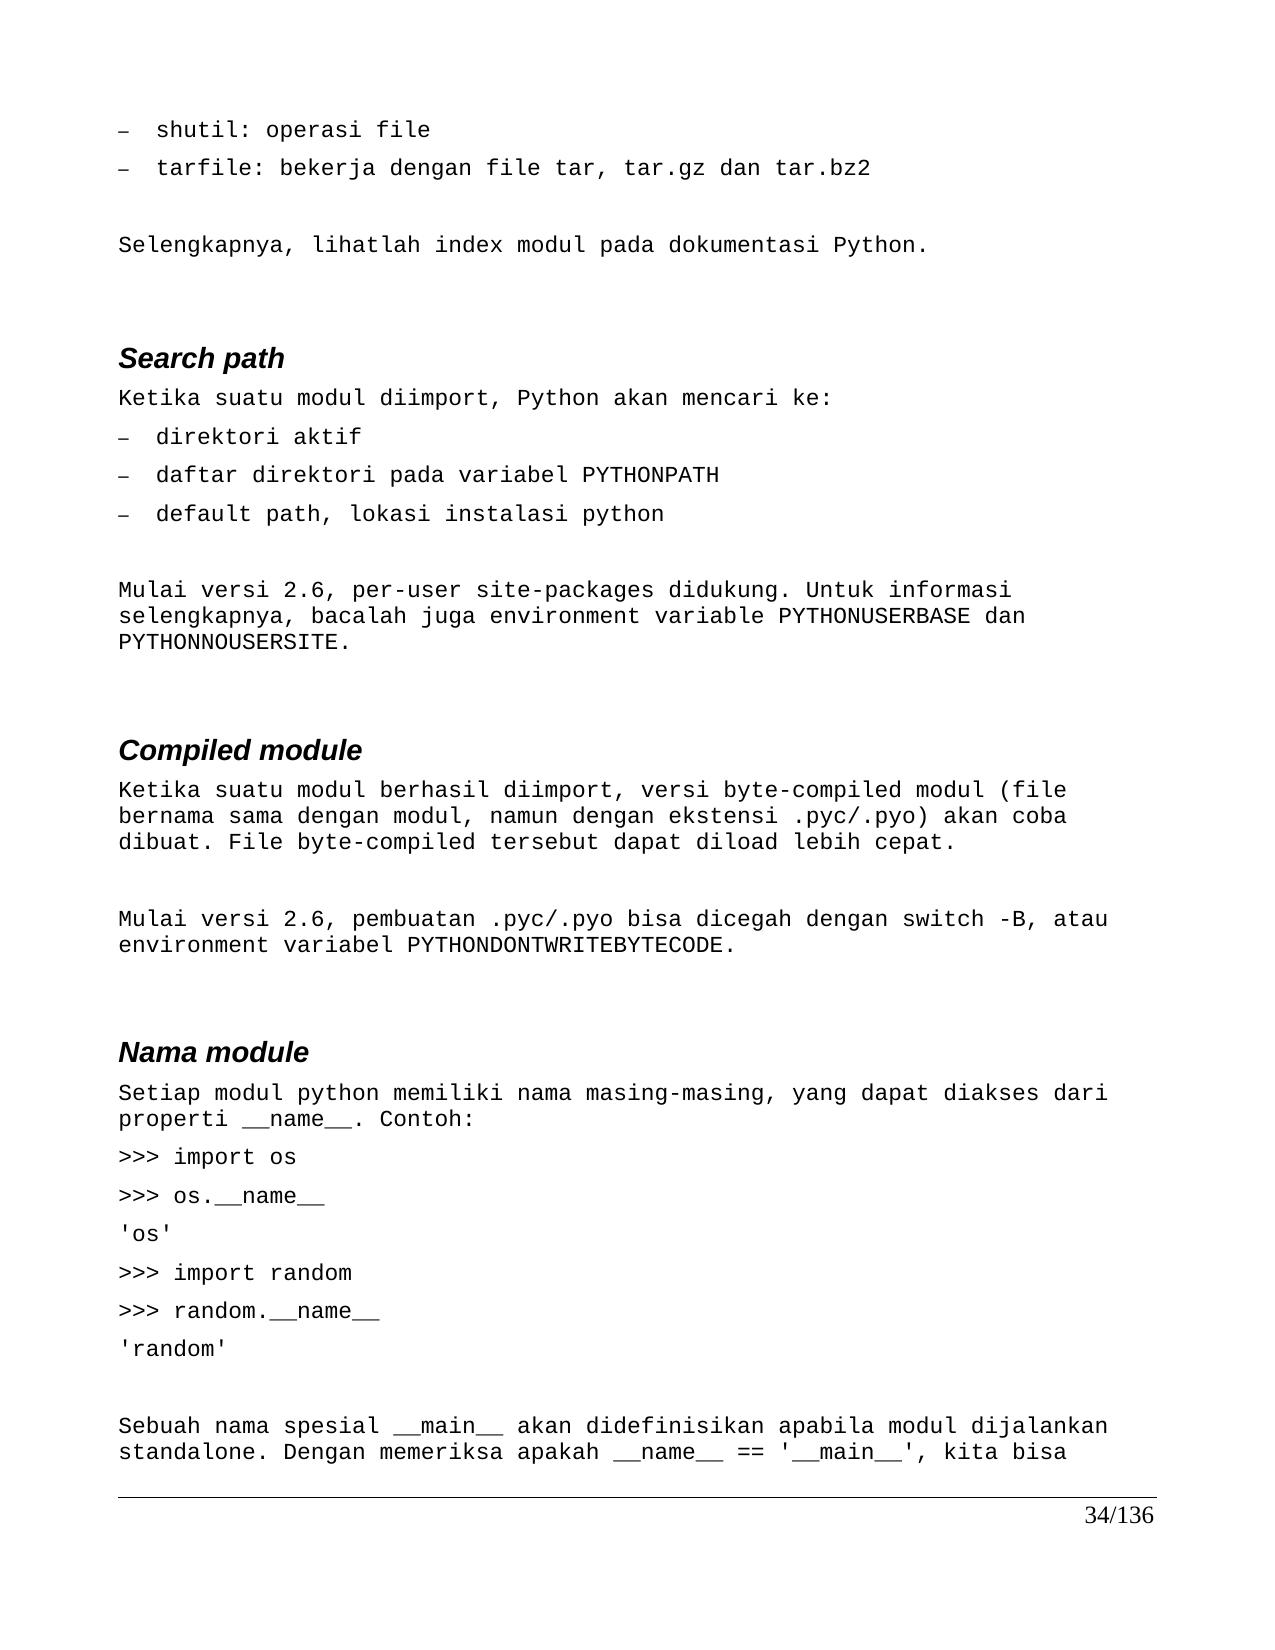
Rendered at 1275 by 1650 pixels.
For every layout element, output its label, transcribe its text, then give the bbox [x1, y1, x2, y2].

text >>> import random [118, 1261, 1157, 1287]
text Mulai versi 2.6, per-user site-packages didukung. Untuk informasi selengkapnya, bacalah juga environment variable PYTHONUSERBASE dan PYTHONNOUSERSITE. [118, 579, 1157, 657]
subtitle Nama module [118, 1035, 1157, 1069]
subtitle Search path [118, 341, 1157, 374]
text Selengkapnya, lihatlah index modul pada dokumentasi Python. [118, 233, 1157, 259]
text Mulai versi 2.6, pembuatan .pyc/.pyo bisa dicegah dengan switch -B, atau environment variabel PYTHONDONTWRITEBYTECODE. [118, 907, 1157, 959]
text Ketika suatu modul berhasil diimport, versi byte-compiled modul (file bernama sama dengan modul, namun dengan ekstensi .pyc/.pyo) akan coba dibuat. File byte-compiled tersebut dapat diload lebih cepat. [118, 779, 1157, 856]
text >>> random.__name__ [118, 1299, 1157, 1325]
list daftar direktori pada variabel PYTHONPATH [118, 463, 1157, 489]
text 'os' [118, 1222, 1157, 1248]
text Ketika suatu modul diimport, Python akan mencari ke: [118, 387, 1157, 413]
subtitle Compiled module [118, 733, 1157, 766]
text >>> import os [118, 1146, 1157, 1172]
text Setiap modul python memiliki nama masing-masing, yang dapat diakses dari properti __name__. Contoh: [118, 1081, 1157, 1133]
list direktori aktif [118, 425, 1157, 451]
text Sebuah nama spesial __main__ akan didefinisikan apabila modul dijalankan standalone. Dengan memeriksa apakah __name__ == '__main__', kita bisa [118, 1415, 1157, 1467]
list default path, lokasi instalasi python [118, 502, 1157, 528]
list tarfile: bekerja dengan file tar, tar.gz dan tar.bz2 [118, 157, 1157, 182]
text >>> os.__name__ [118, 1184, 1157, 1210]
list shutil: operasi file [118, 118, 1157, 144]
text 'random' [118, 1338, 1157, 1364]
